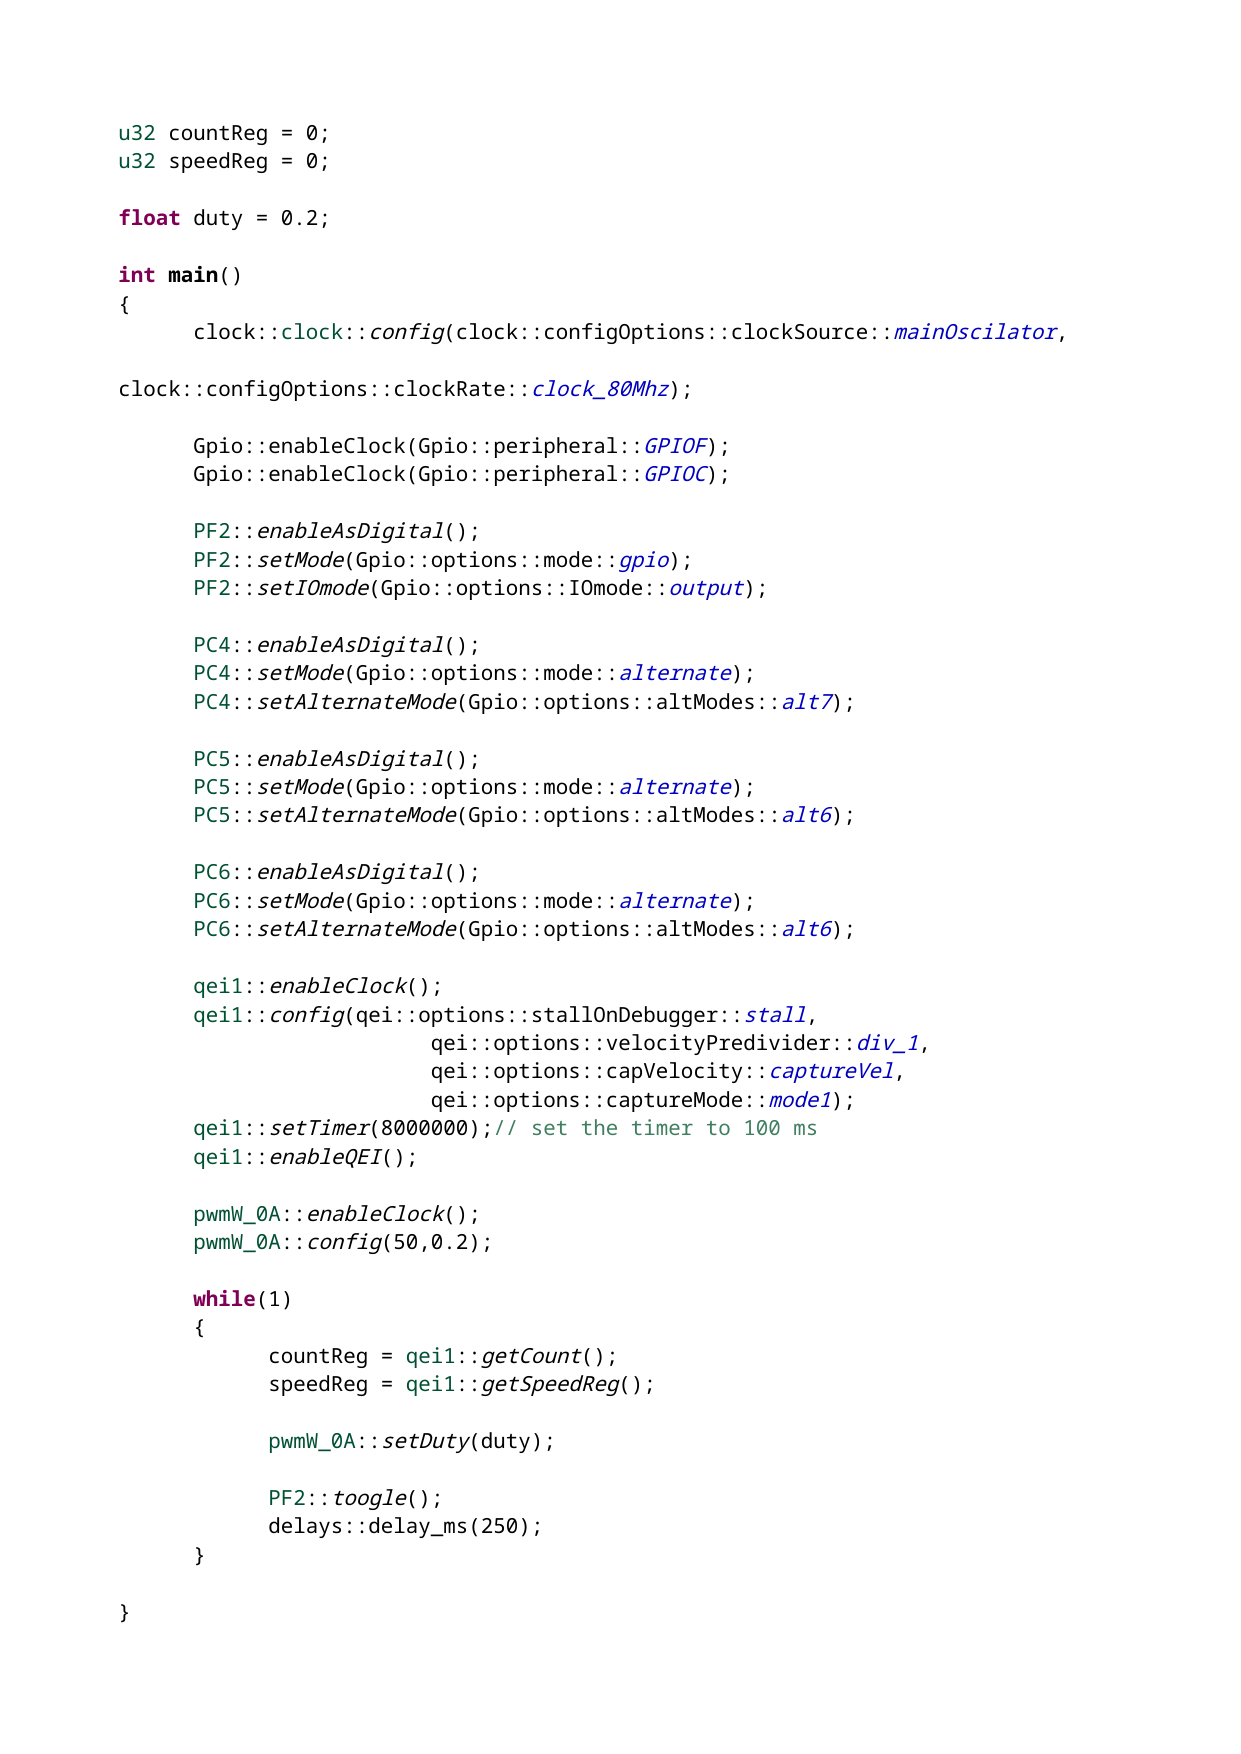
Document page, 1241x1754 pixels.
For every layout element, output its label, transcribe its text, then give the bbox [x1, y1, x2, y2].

text PC6::setAlternateMode(Gpio::options::altModes::alt6); [118, 914, 1122, 943]
text while(1) [118, 1284, 1122, 1312]
text } [118, 1597, 1122, 1625]
text qei1::setTimer(8000000);// set the timer to 100 ms [118, 1113, 1122, 1142]
text PF2::toogle(); [118, 1483, 1122, 1512]
text PC5::enableAsDigital(); [118, 744, 1122, 772]
text Gpio::enableClock(Gpio::peripheral::GPIOC); [118, 459, 1122, 488]
text PC4::enableAsDigital(); [118, 630, 1122, 658]
text pwmW_0A::enableClock(); [118, 1199, 1122, 1227]
text qei::options::capVelocity::captureVel, [118, 1057, 1122, 1085]
text qei::options::captureMode::mode1); [118, 1085, 1122, 1113]
text PC5::setMode(Gpio::options::mode::alternate); [118, 772, 1122, 801]
text qei1::enableClock(); [118, 971, 1122, 1000]
text pwmW_0A::setDuty(duty); [118, 1426, 1122, 1455]
text pwmW_0A::config(50,0.2); [118, 1227, 1122, 1256]
text qei1::enableQEI(); [118, 1142, 1122, 1170]
text PF2::enableAsDigital(); [118, 516, 1122, 545]
text float duty = 0.2; [118, 203, 1122, 232]
text u32 speedReg = 0; [118, 147, 1122, 175]
text qei::options::velocityPredivider::div_1, [118, 1028, 1122, 1057]
text PC5::setAlternateMode(Gpio::options::altModes::alt6); [118, 801, 1122, 829]
text Gpio::enableClock(Gpio::peripheral::GPIOF); [118, 431, 1122, 459]
text PF2::setMode(Gpio::options::mode::gpio); [118, 545, 1122, 573]
text PC6::setMode(Gpio::options::mode::alternate); [118, 886, 1122, 914]
text { [118, 289, 1122, 317]
text PC4::setMode(Gpio::options::mode::alternate); [118, 658, 1122, 687]
text speedReg = qei1::getSpeedReg(); [118, 1369, 1122, 1398]
text } [118, 1540, 1122, 1568]
text clock::clock::config(clock::configOptions::clockSource::mainOscilator, [118, 317, 1122, 346]
text clock::configOptions::clockRate::clock_80Mhz); [118, 346, 1122, 402]
text countReg = qei1::getCount(); [118, 1341, 1122, 1369]
text PF2::setIOmode(Gpio::options::IOmode::output); [118, 573, 1122, 602]
text int main() [118, 260, 1122, 289]
text { [118, 1312, 1122, 1341]
text u32 countReg = 0; [118, 118, 1122, 147]
text delays::delay_ms(250); [118, 1512, 1122, 1540]
text qei1::config(qei::options::stallOnDebugger::stall, [118, 1000, 1122, 1028]
text PC6::enableAsDigital(); [118, 857, 1122, 886]
text PC4::setAlternateMode(Gpio::options::altModes::alt7); [118, 687, 1122, 715]
